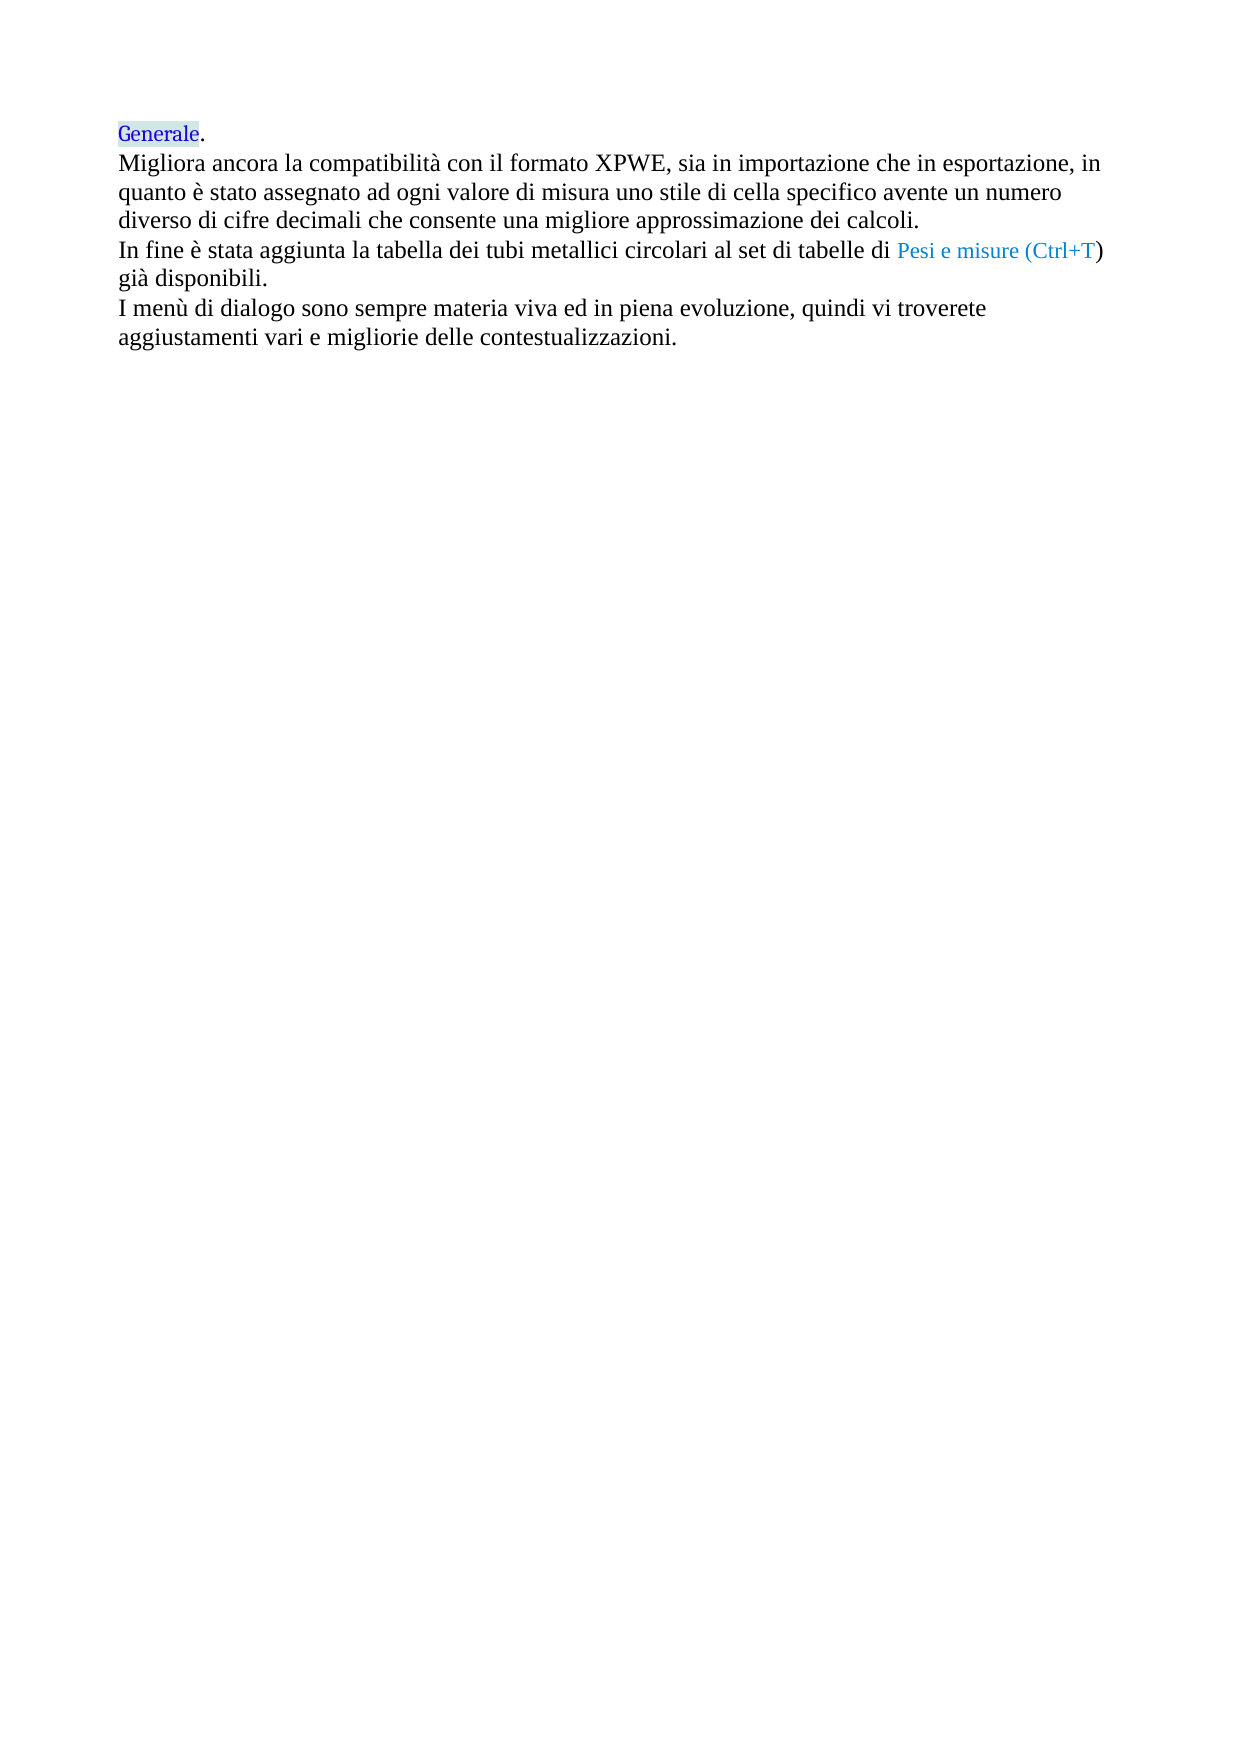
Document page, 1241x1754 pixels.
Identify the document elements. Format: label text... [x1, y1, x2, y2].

text Migliora ancora la compatibilità con il formato XPWE, sia in importazione che in esportazione, in quanto è stato assegnato ad ogni valore di misura uno stile di cella specifico avente un numero diverso di cifre decimali che consente una migliore approssimazione dei calcoli. [118, 148, 1122, 234]
text I menù di dialogo sono sempre materia viva ed in piena evoluzione, quindi vi troverete aggiustamenti vari e migliorie delle contestualizzazioni. [118, 293, 1122, 350]
text In fine è stata aggiunta la tabella dei tubi metallici circolari al set di tabelle di Pesi e misure (Ctrl+T) già disponibili. [118, 235, 1122, 292]
text Generale. [118, 118, 1122, 147]
